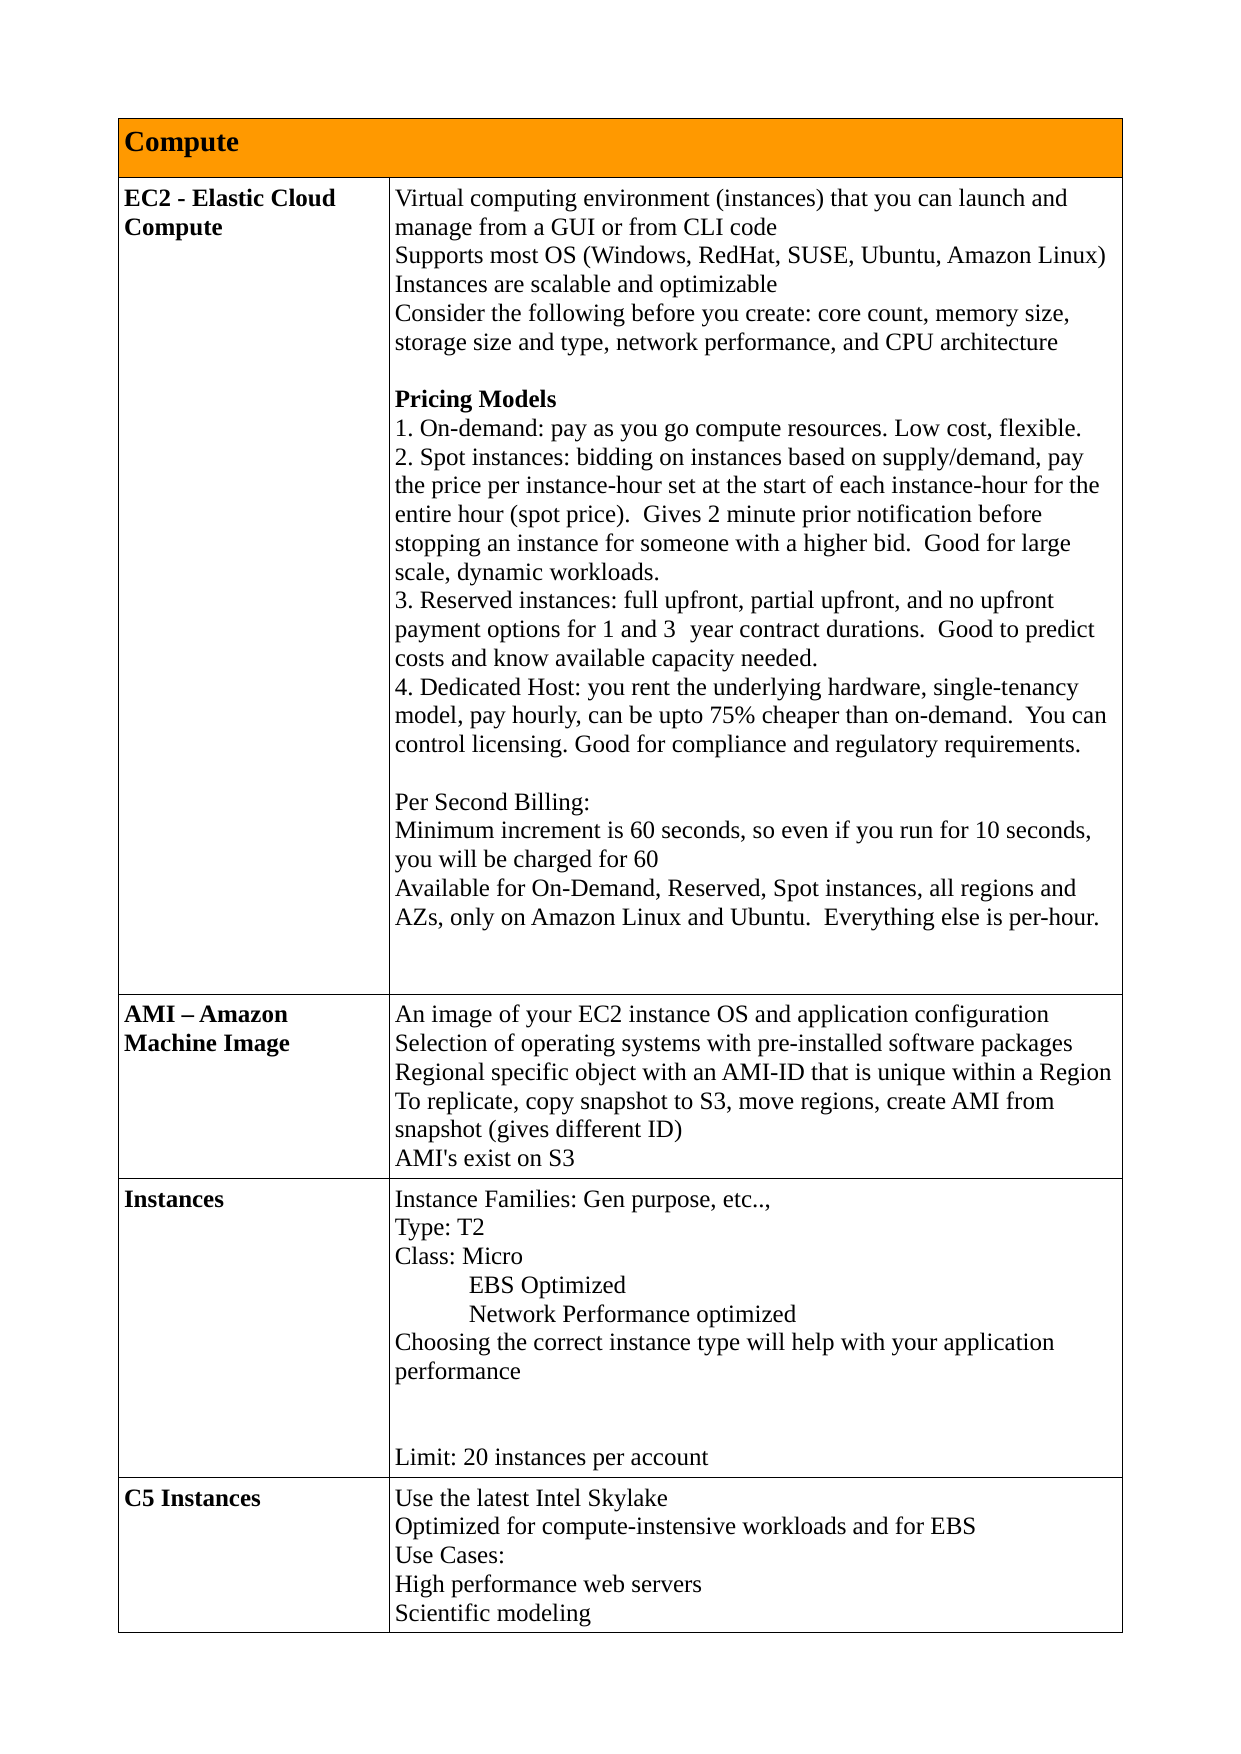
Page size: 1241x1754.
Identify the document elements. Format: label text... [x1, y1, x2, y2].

table_cell Instances [119, 1179, 389, 1477]
table_cell Use the latest Intel Skylake Optimized for compute-instensive workloads and for EBS Use Cases: High performance web servers Scientific modeling [390, 1478, 1122, 1632]
table_cell EC2 - Elastic Cloud Compute [119, 178, 389, 994]
table_cell AMI – Amazon Machine Image [119, 995, 389, 1178]
table_header Compute [119, 119, 1122, 177]
table_cell An image of your EC2 instance OS and application configuration Selection of operating systems with pre-installed software packages Regional specific object with an AMI-ID that is unique within a Region To replicate, copy snapshot to S3, move regions, create AMI from snapshot (gives different ID) AMI's exist on S3 [390, 995, 1122, 1178]
table_cell C5 Instances [119, 1478, 389, 1632]
table_cell Virtual computing environment (instances) that you can launch and manage from a GUI or from CLI code Supports most OS (Windows, RedHat, SUSE, Ubuntu, Amazon Linux) Instances are scalable and optimizable Consider the following before you create: core count, memory size, storage size and type, network performance, and CPU architecture Pricing Models 1. On-demand: pay as you go compute resources. Low cost, flexible. 2. Spot instances: bidding on instances based on supply/demand, pay the price per instance-hour set at the start of each instance-hour for the entire hour (spot price). Gives 2 minute prior notification before stopping an instance for someone with a higher bid. Good for large scale, dynamic workloads. 3. Reserved instances: full upfront, partial upfront, and no upfront payment options for 1 and 3 year contract durations. Good to predict costs and know available capacity needed. 4. Dedicated Host: you rent the underlying hardware, single-tenancy model, pay hourly, can be upto 75% cheaper than on-demand. You can control licensing. Good for compliance and regulatory requirements. Per Second Billing: Minimum increment is 60 seconds, so even if you run for 10 seconds, you will be charged for 60 Available for On-Demand, Reserved, Spot instances, all regions and AZs, only on Amazon Linux and Ubuntu. Everything else is per-hour. [390, 178, 1122, 994]
table_cell Instance Families: Gen purpose, etc.., Type: T2 Class: Micro EBS Optimized Network Performance optimized Choosing the correct instance type will help with your application performance Limit: 20 instances per account [390, 1179, 1122, 1477]
